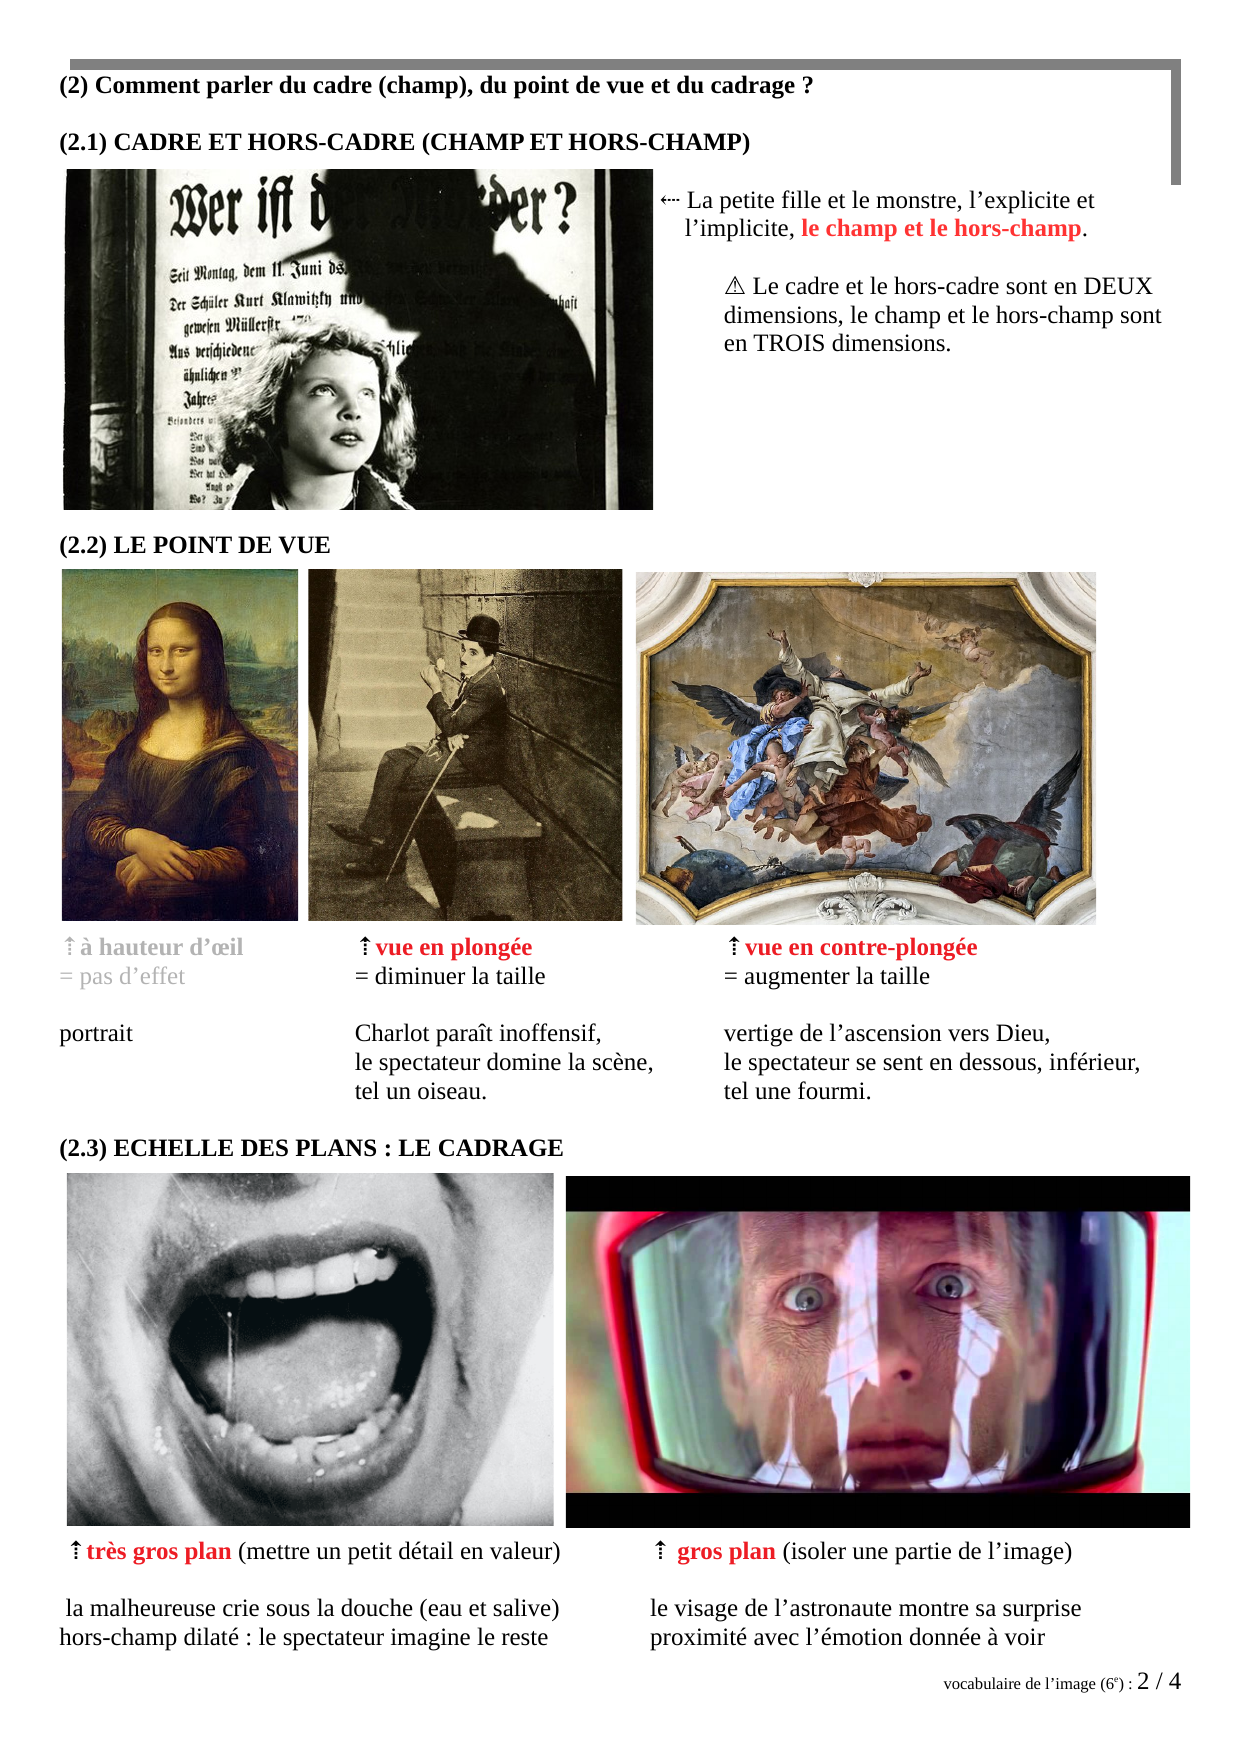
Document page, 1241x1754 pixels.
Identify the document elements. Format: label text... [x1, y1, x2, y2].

picture [66, 1173, 554, 1526]
picture [635, 572, 1097, 925]
text (2.1) CADRE ET HORS-CADRE (CHAMP ET HORS-CHAMP) [59, 127, 1171, 156]
text = pas d’effet = diminuer la taille = augmenter la taille [59, 961, 1181, 990]
text dimensions, le champ et le hors-champ sont [654, 300, 1181, 328]
text l’implicite, le champ et le hors-champ. [654, 213, 1181, 242]
text portrait Charlot paraît inoffensif, vertige de l’ascension vers Dieu, [59, 1018, 1181, 1047]
text (2.3) ECHELLE DES PLANS : LE CADRAGE [59, 1133, 1181, 1162]
text la malheureuse crie sous la douche (eau et salive) le visage de l’astronaute montre sa surprise [59, 1593, 1181, 1622]
picture [565, 1176, 1191, 1528]
text (2) Comment parler du cadre (champ), du point de vue et du cadrage ? [59, 70, 1171, 98]
text en TROIS dimensions. [654, 328, 1181, 357]
text hors-champ dilaté : le spectateur imagine le reste proximité avec l’émotion donnée à voir [59, 1622, 1181, 1651]
text ⚠ Le cadre et le hors-cadre sont en DEUX [654, 271, 1181, 300]
picture [62, 169, 654, 510]
picture [61, 569, 299, 921]
picture [308, 569, 623, 921]
text tel un oiseau. tel une fourmi. [59, 1076, 1181, 1105]
text ⇠ La petite fille et le monstre, l’explicite et [654, 185, 1181, 213]
text (2.2) LE POINT DE VUE [59, 530, 1181, 558]
text le spectateur domine la scène, le spectateur se sent en dessous, inférieur, [59, 1047, 1181, 1076]
text ⇡à hauteur d’œil ⇡vue en plongée ⇡vue en contre-plongée [59, 932, 1181, 961]
text ⇡très gros plan (mettre un petit détail en valeur) ⇡ gros plan (isoler une partie de l’image) [59, 1536, 1181, 1565]
